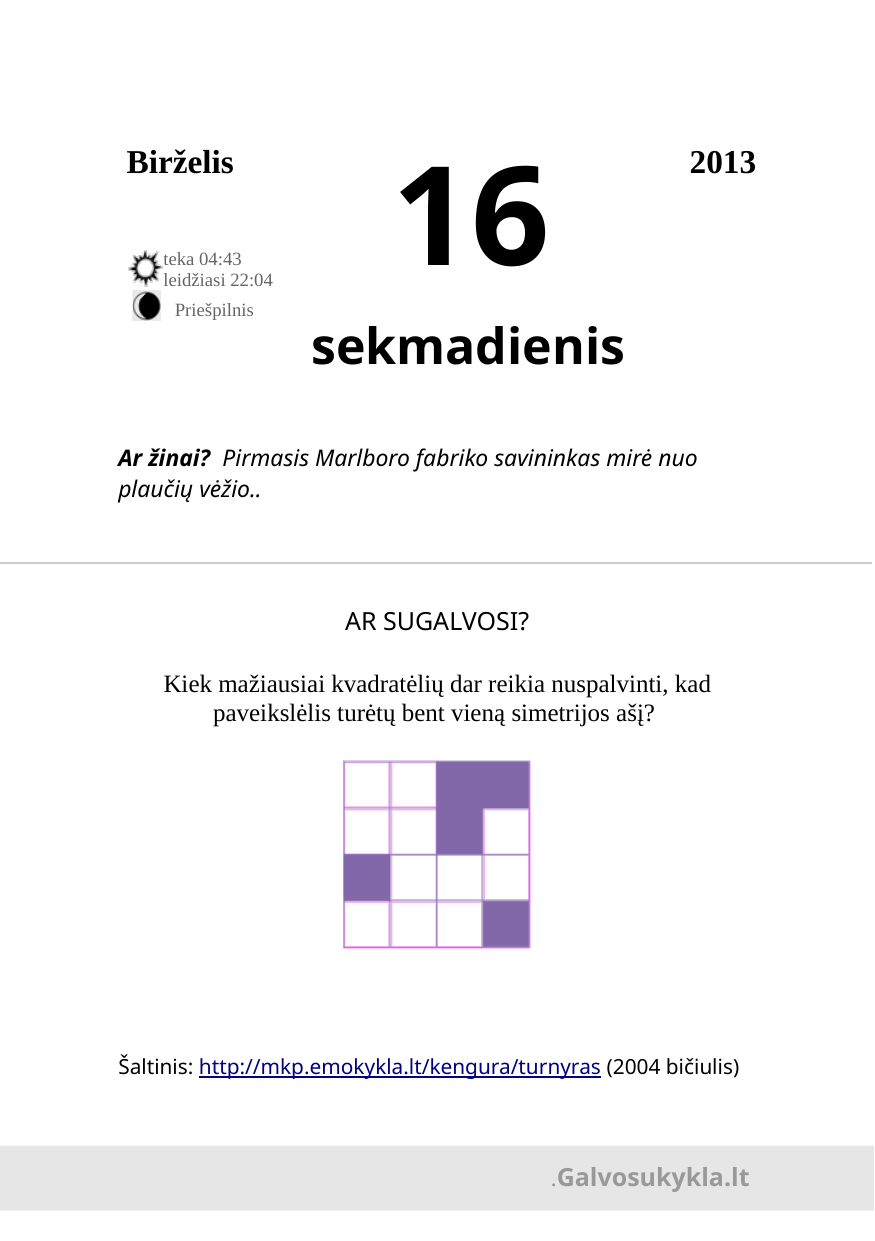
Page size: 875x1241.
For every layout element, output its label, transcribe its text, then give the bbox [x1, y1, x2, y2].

table_header 2013 [638, 118, 756, 379]
text Kiek mažiausiai kvadratėlių dar reikia nuspalvinti, kad paveikslėlis turėtų bent vieną simetrijos ašį? [118, 669, 756, 727]
text Ar žinai? Pirmasis Marlboro fabriko savininkas mirė nuo plaučių vėžio.. [118, 442, 756, 504]
table_header Priešpilnis [118, 288, 298, 379]
text Šaltinis: http://mkp.emokykla.lt/kengura/turnyras (2004 bičiulis) [118, 1052, 756, 1080]
picture [342, 760, 532, 950]
table_header Birželis teka 04:43 leidžiasi 22:04 [118, 118, 298, 287]
text AR SUGALVOSI? [118, 604, 756, 638]
table_header 16 sekmadienis [299, 118, 638, 379]
